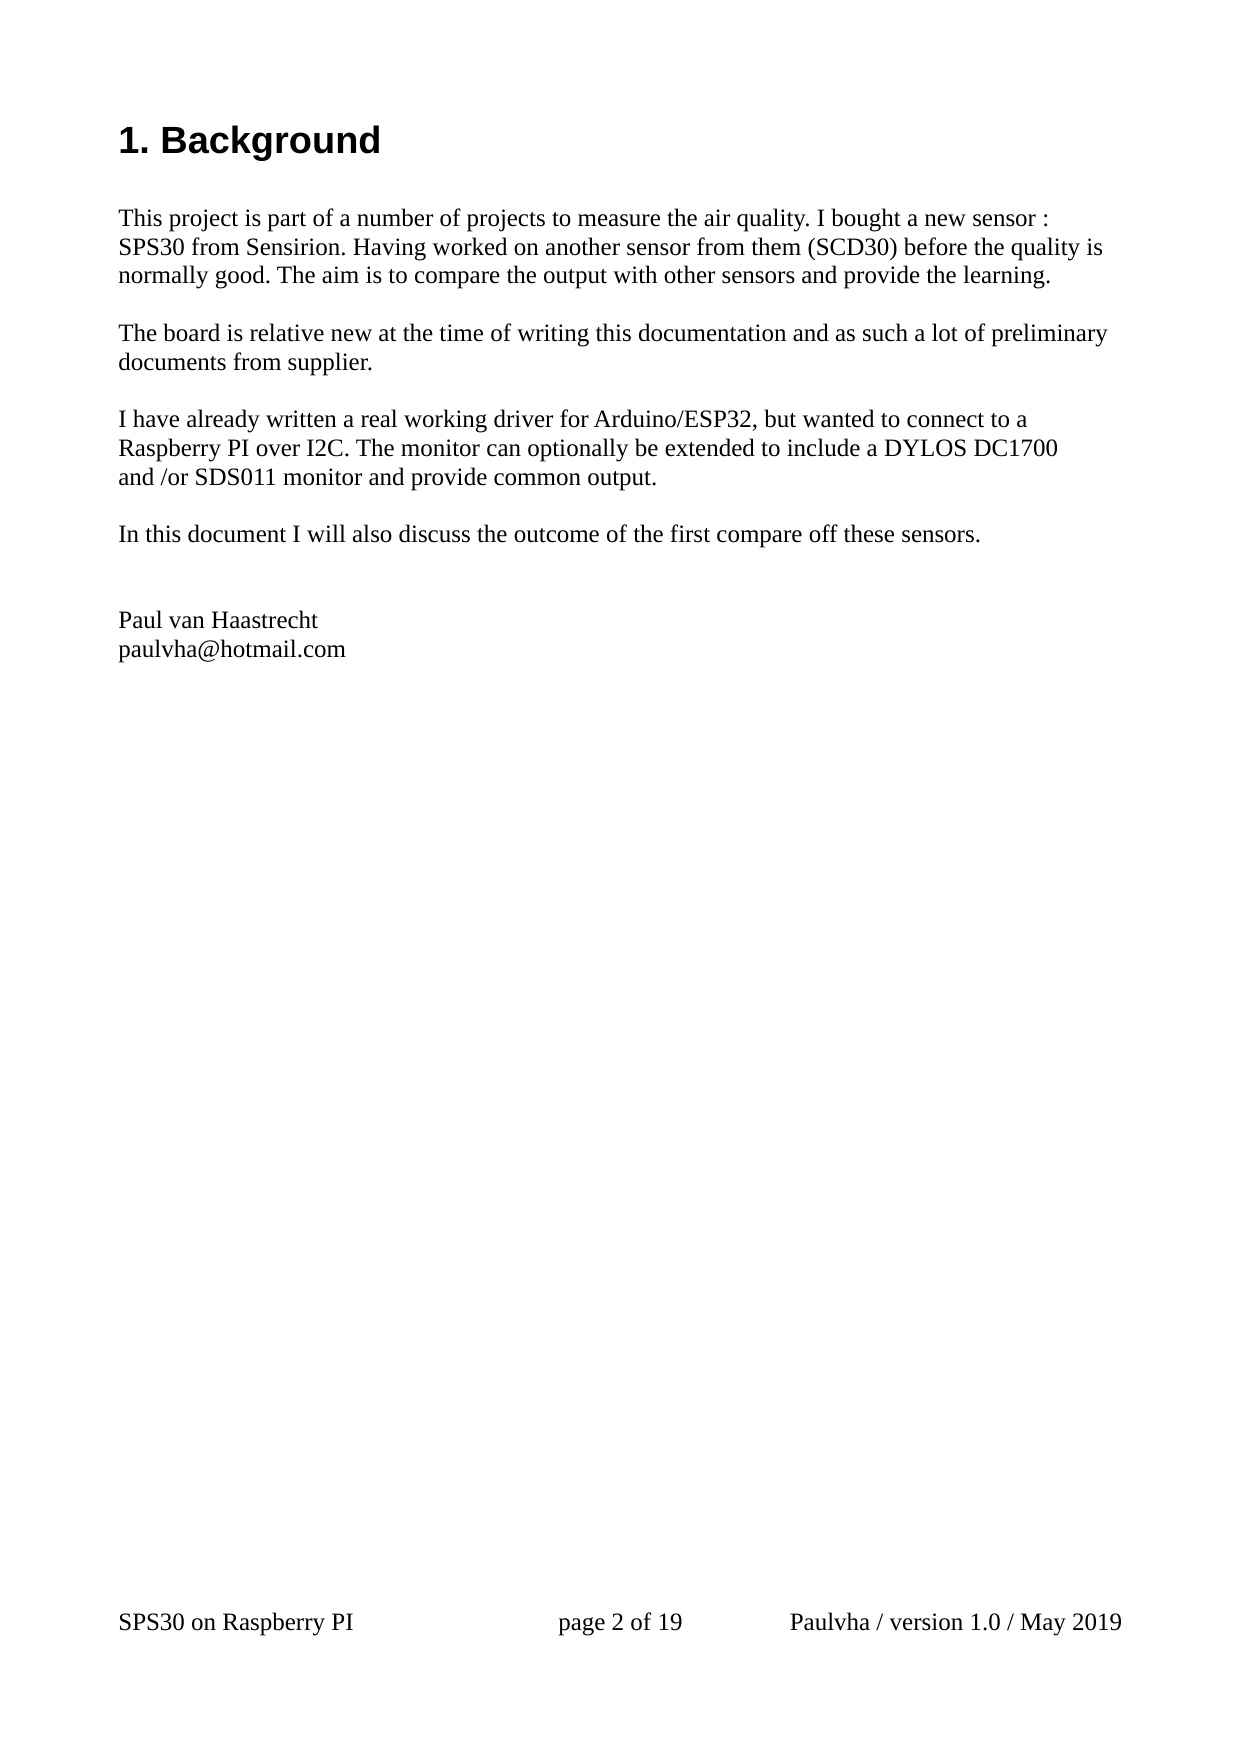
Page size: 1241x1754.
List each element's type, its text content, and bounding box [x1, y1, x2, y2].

text Paul van Haastrecht [118, 606, 1122, 634]
text The board is relative new at the time of writing this documentation and as such a lot of preliminary documents from supplier. [118, 318, 1122, 376]
text paulvha@hotmail.com [118, 634, 1122, 663]
text In this document I will also discuss the outcome of the first compare off these sensors. [118, 519, 1122, 548]
text This project is part of a number of projects to measure the air quality. I bought a new sensor : SPS30 from Sensirion. Having worked on another sensor from them (SCD30) before the quality is normally good. The aim is to compare the output with other sensors and provide the learning. [118, 203, 1122, 289]
text I have already written a real working driver for Arduino/ESP32, but wanted to connect to a Raspberry PI over I2C. The monitor can optionally be extended to include a DYLOS DC1700 and /or SDS011 monitor and provide common output. [118, 404, 1122, 491]
subtitle 1. Background [118, 118, 1122, 162]
